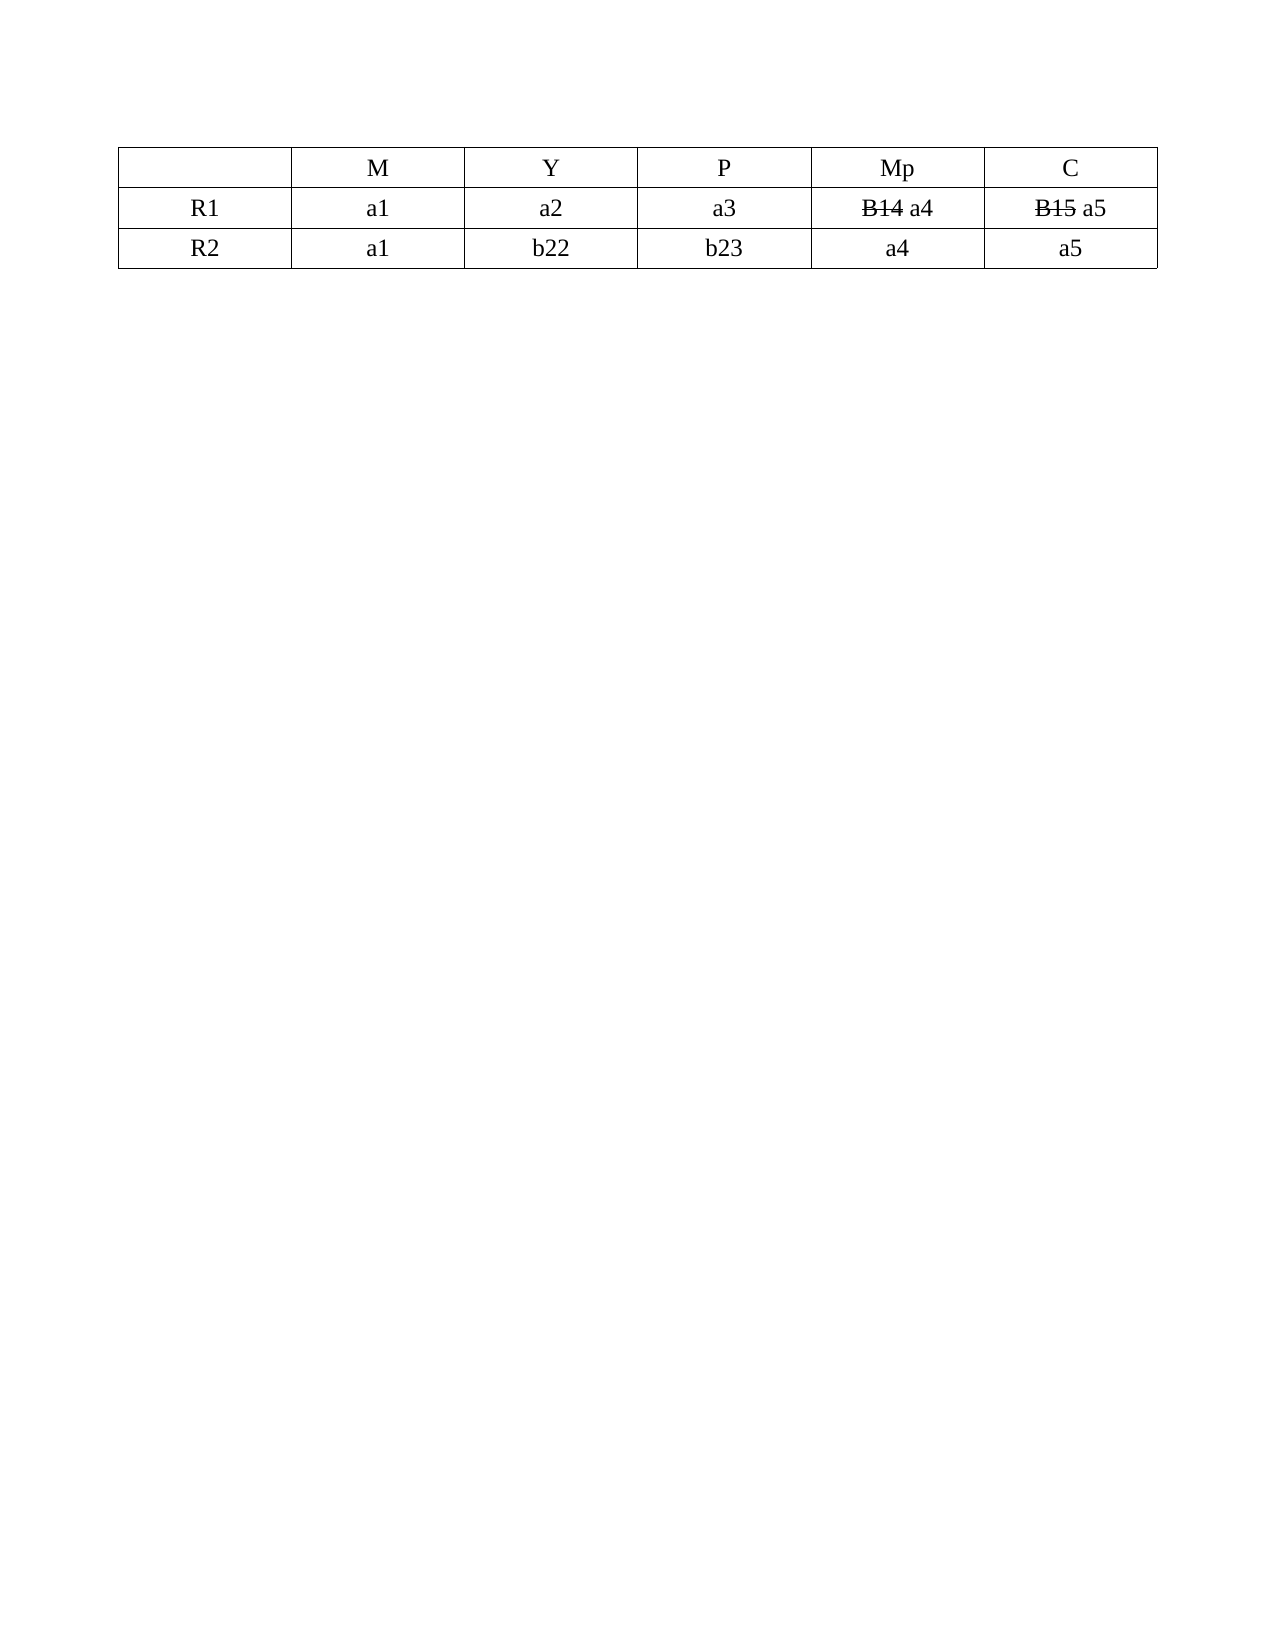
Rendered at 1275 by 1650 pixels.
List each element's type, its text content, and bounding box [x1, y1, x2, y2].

table_cell B15 a5 [985, 188, 1157, 227]
table_cell b22 [465, 229, 637, 268]
table_cell a1 [292, 229, 464, 268]
table_cell a1 [292, 188, 464, 227]
table_cell a4 [812, 229, 984, 268]
table_cell R2 [119, 229, 291, 268]
table_header Y [465, 148, 637, 187]
table_cell a5 [985, 229, 1157, 268]
table_header C [985, 148, 1157, 187]
table_header M [292, 148, 464, 187]
table_cell a2 [465, 188, 637, 227]
table_header P [638, 148, 811, 187]
table_cell B14 a4 [812, 188, 984, 227]
table_cell R1 [119, 188, 291, 227]
table_cell a3 [638, 188, 811, 227]
table_header [119, 148, 291, 187]
table_cell b23 [638, 229, 811, 268]
table_header Mp [812, 148, 984, 187]
